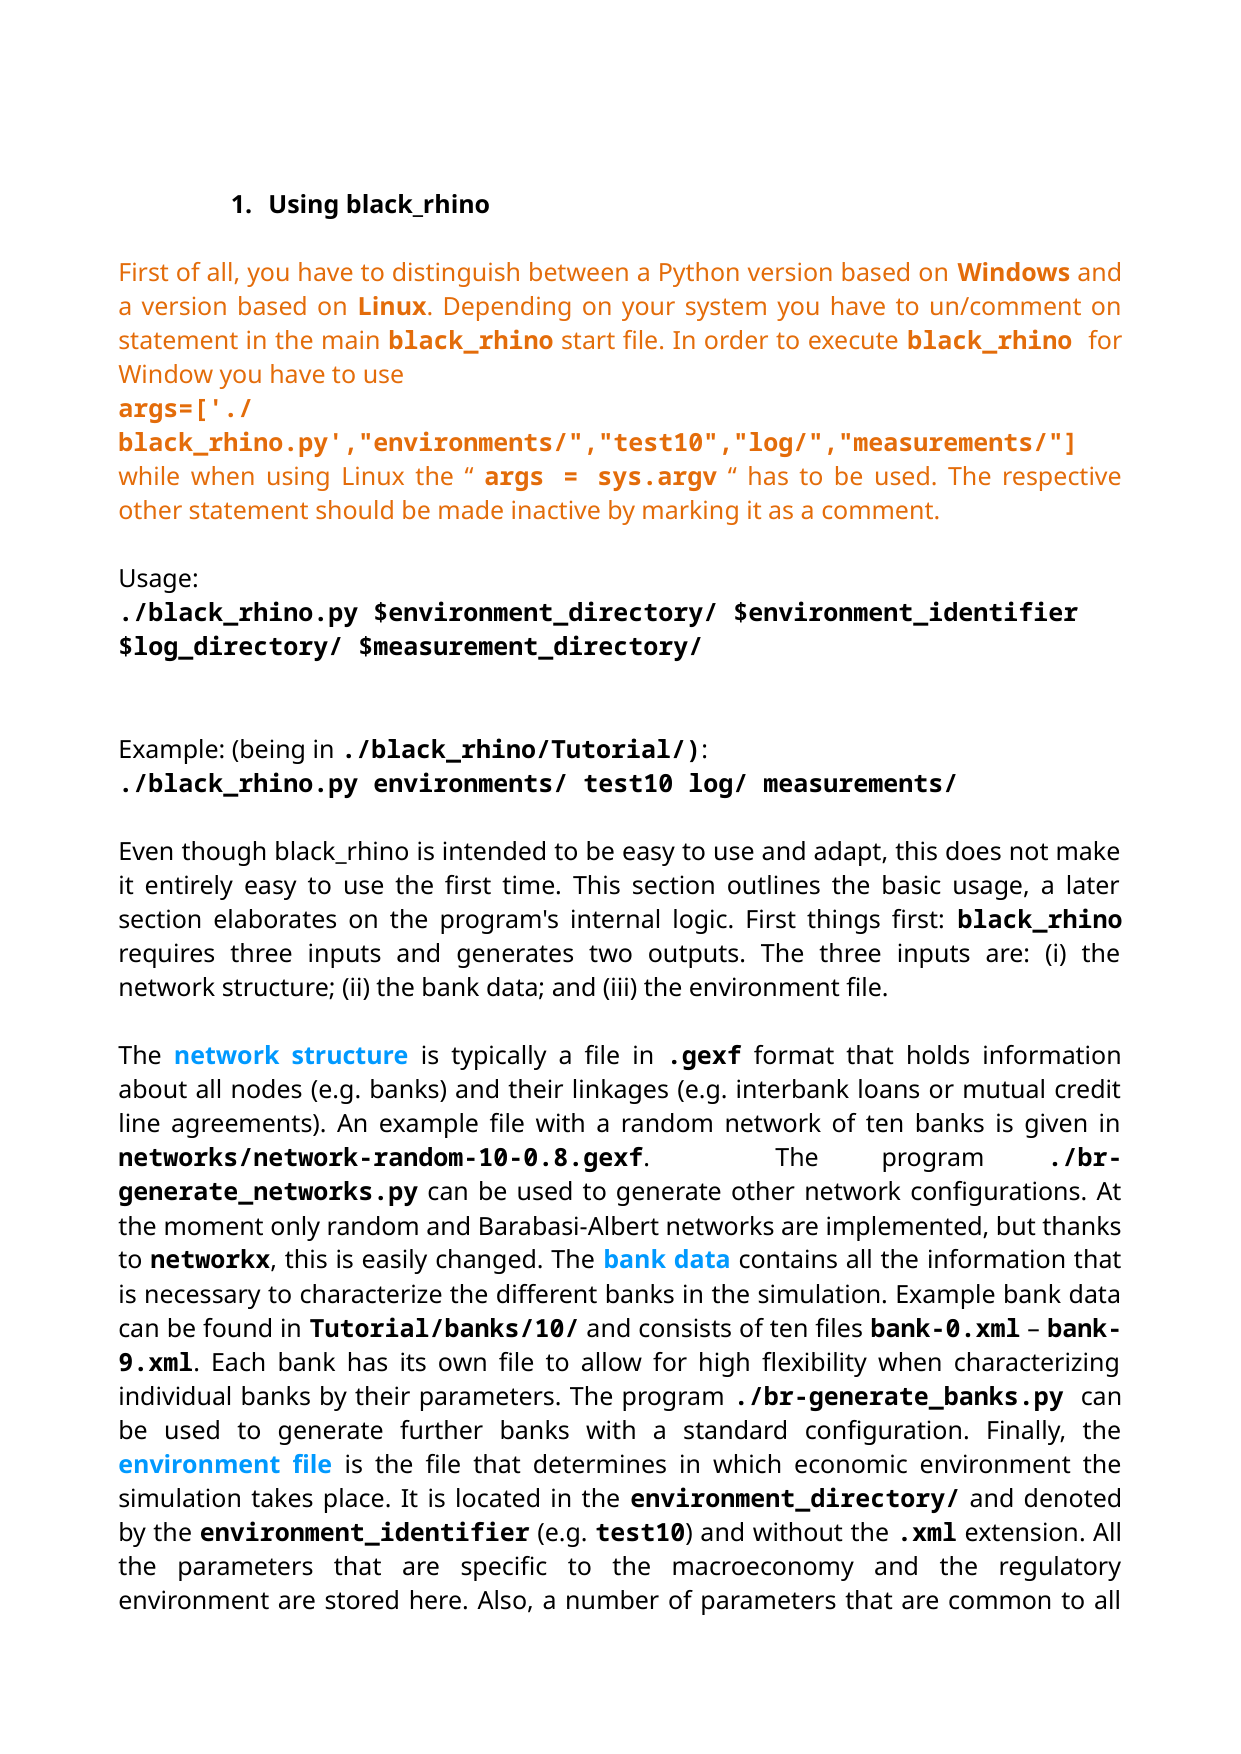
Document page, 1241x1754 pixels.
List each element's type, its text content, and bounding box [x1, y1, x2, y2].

text Usage: [118, 561, 1122, 595]
text First of all, you have to distinguish between a Python version based on Windows and a version based on Linux. Depending on your system you have to un/comment on statement in the main black_rhino start file. In order to execute black_rhino for Window you have to use [118, 254, 1122, 391]
text ./black_rhino.py $environment_directory/ $environment_identifier $log_directory/ $measurement_directory/ [118, 595, 1122, 663]
text while when using Linux the “ args = sys.argv “ has to be used. The respective other statement should be made inactive by marking it as a comment. [118, 459, 1122, 527]
text Even though black_rhino is intended to be easy to use and adapt, this does not make it entirely easy to use the first time. This section outlines the basic usage, a later section elaborates on the program's internal logic. First things first: black_rhino requires three inputs and generates two outputs. The three inputs are: (i) the network structure; (ii) the bank data; and (iii) the environment file. [118, 833, 1122, 1004]
text The network structure is typically a file in .gexf format that holds information about all nodes (e.g. banks) and their linkages (e.g. interbank loans or mutual credit line agreements). An example file with a random network of ten banks is given in networks/network-random-10-0.8.gexf. The program ./br-generate_networks.py can be used to generate other network configurations. At the moment only random and Barabasi-Albert networks are implemented, but thanks to networkx, this is easily changed. The bank data contains all the information that is necessary to characterize the different banks in the simulation. Example bank data can be found in Tutorial/banks/10/ and consists of ten files bank-0.xml – bank-9.xml. Each bank has its own file to allow for high flexibility when characterizing individual banks by their parameters. The program ./br-generate_banks.py can be used to generate further banks with a standard configuration. Finally, the environment file is the file that determines in which economic environment the simulation takes place. It is located in the environment_directory/ and denoted by the environment_identifier (e.g. test10) and without the .xml extension. All the parameters that are specific to the macroeconomy and the regulatory environment are stored here. Also, a number of parameters that are common to all [118, 1038, 1122, 1617]
list Using black_rhino [231, 186, 1122, 220]
text Example: (being in ./black_rhino/Tutorial/): [118, 731, 1122, 765]
text args=['./black_rhino.py',"environments/","test10","log/","measurements/"] [118, 391, 1122, 459]
text ./black_rhino.py environments/ test10 log/ measurements/ [118, 765, 1122, 799]
